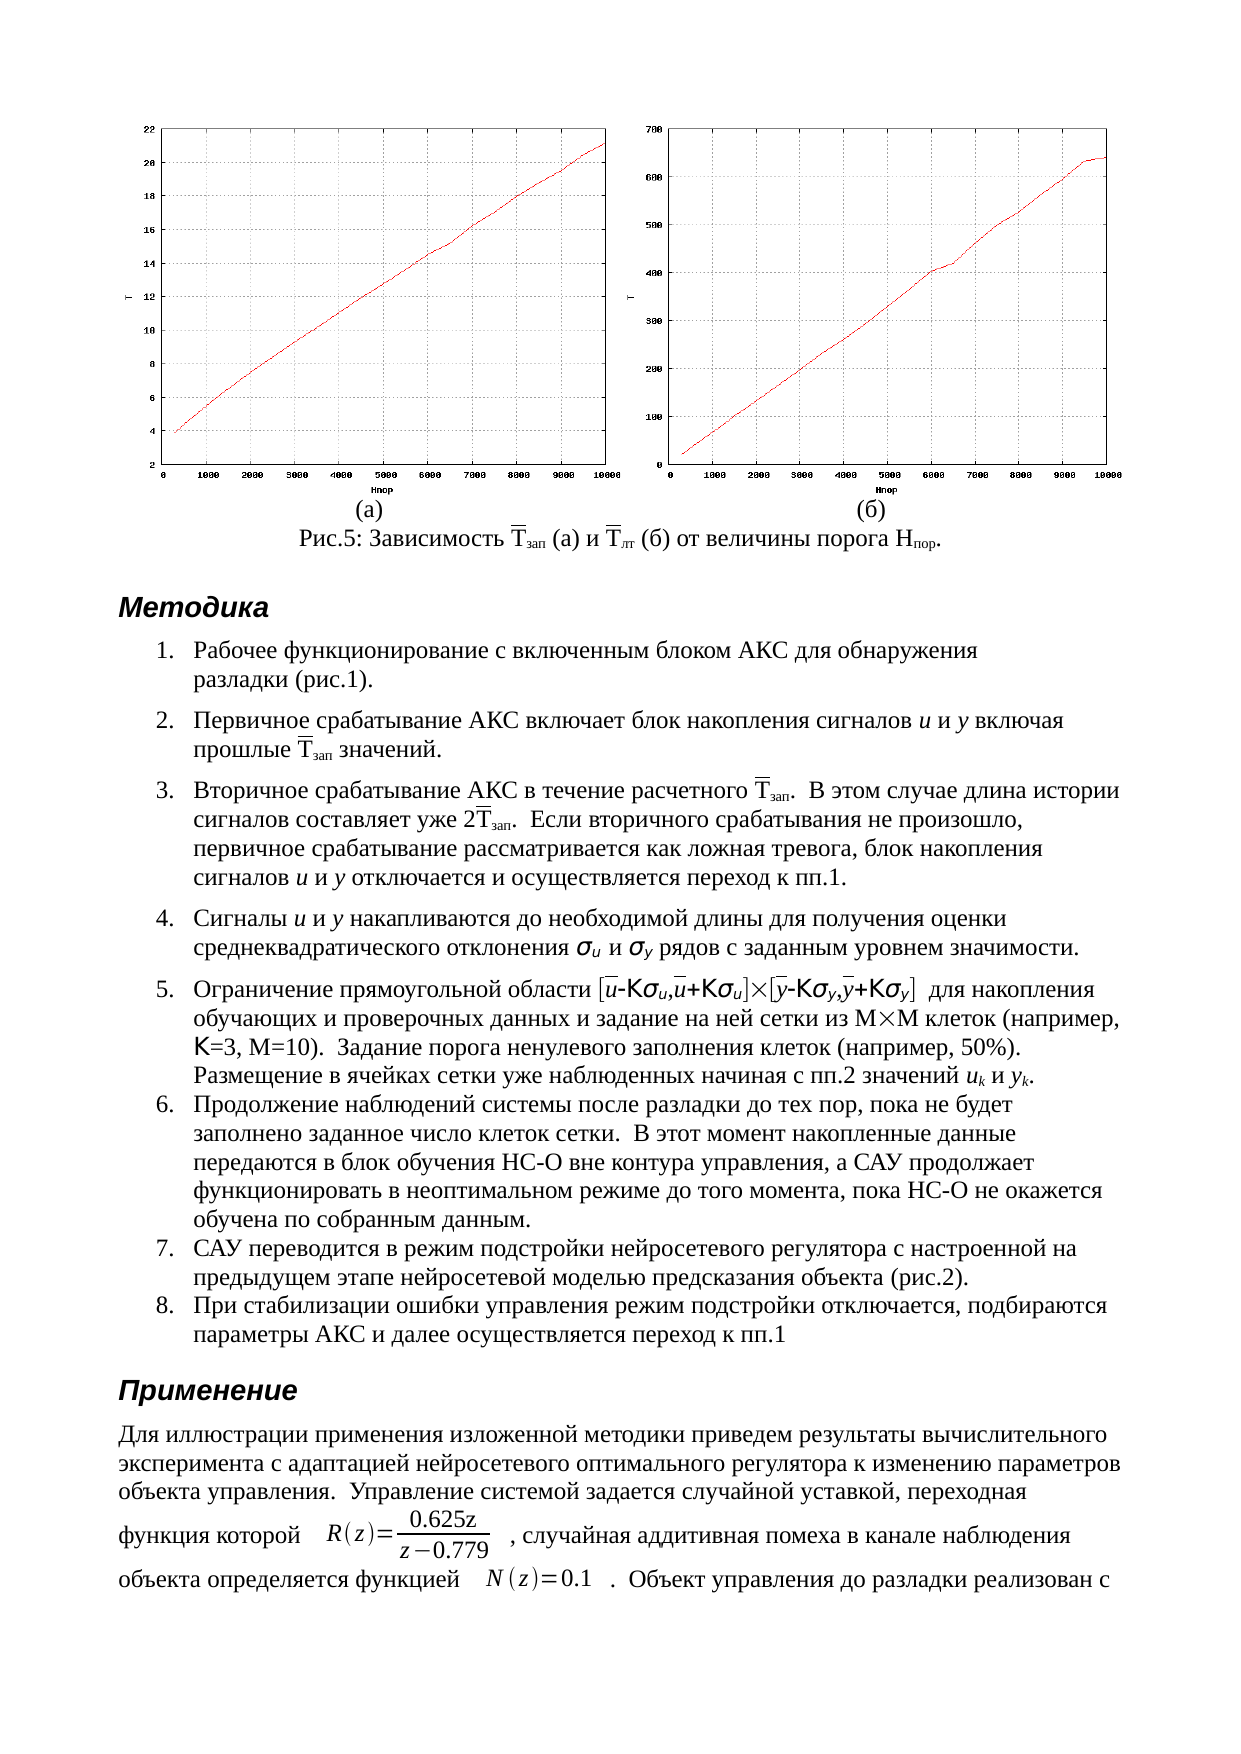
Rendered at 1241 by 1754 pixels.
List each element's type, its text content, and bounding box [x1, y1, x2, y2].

table_cell Рис.5: Зависимость Tзап (а) и Tлт (б) от величины порога Hпор. [118, 523, 1122, 564]
list Ограничение прямоугольной области [u-Kσu,u+Kσu][y-Kσy,y+Kσy] для накопления обучающих и проверочных данных и задание на ней сетки из MM клеток (например, K=3, M=10). Задание порога ненулевого заполнения клеток (например, 50%). Размещение в ячейках сетки уже наблюденных начиная с пп.2 значений uk и yk. [156, 974, 1122, 1089]
list Продолжение наблюдений системы после разладки до тех пор, пока не будет заполнено заданное число клеток сетки. В этот момент накопленные данные передаются в блок обучения НС-О вне контура управления, а САУ продолжает функционировать в неоптимальном режиме до того момента, пока НС-О не окажется обучена по собранным данным. [156, 1089, 1122, 1233]
list Рабочее функционирование с включенным блоком АКС для обнаружения разладки (рис.1). [156, 636, 1122, 693]
subtitle Применение [118, 1373, 1122, 1406]
table_header (б) [620, 495, 1122, 523]
picture [118, 118, 1122, 495]
list Вторичное срабатывание АКС в течение расчетного Tзап. В этом случае длина истории сигналов составляет уже 2Tзап. Если вторичного срабатывания не произошло, первичное срабатывание рассматрива­ется как ложная тревога, блок накопления сигналов u и y отключается и осуще­ствляется переход к пп.1. [156, 776, 1122, 891]
list Первичное срабатывание АКС включает блок накопления сигналов u и y включая прошлые Tзап значений. [156, 706, 1122, 763]
text Для иллюстрации применения изложенной методики приведем результаты вычислительного эксперимента с адаптацией нейросетевого оптимального регулятора к изменению параметров объекта управления. Управление системой задается случайной уставкой, переходная функция которой , случайная аддитивная помеха в канале наблюдения объекта определяется функцией . Объект управления до разладки реализован с помощью переходной функции , а после разладки — . В эксперименте разладка произошла в момент времени T=500 (рис.6, 7а). [118, 1419, 1122, 1593]
subtitle Методика [118, 589, 1122, 623]
table_header (а) [118, 495, 620, 523]
list САУ переводится в режим подстройки нейросетевого регулятора с настроенной на предыдущем этапе нейросетевой моделью предсказания объекта (рис.2). [156, 1233, 1122, 1290]
list При стабилизации ошибки управления режим подстройки отключается, подбираются параметры АКС и далее осуществляется переход к пп.1 [156, 1290, 1122, 1348]
list Сигналы u и y накапливаются до необходимой длины для получения оценки среднеквадратического отклонения σu и σy рядов с заданным уровнем значимости. [156, 903, 1122, 961]
